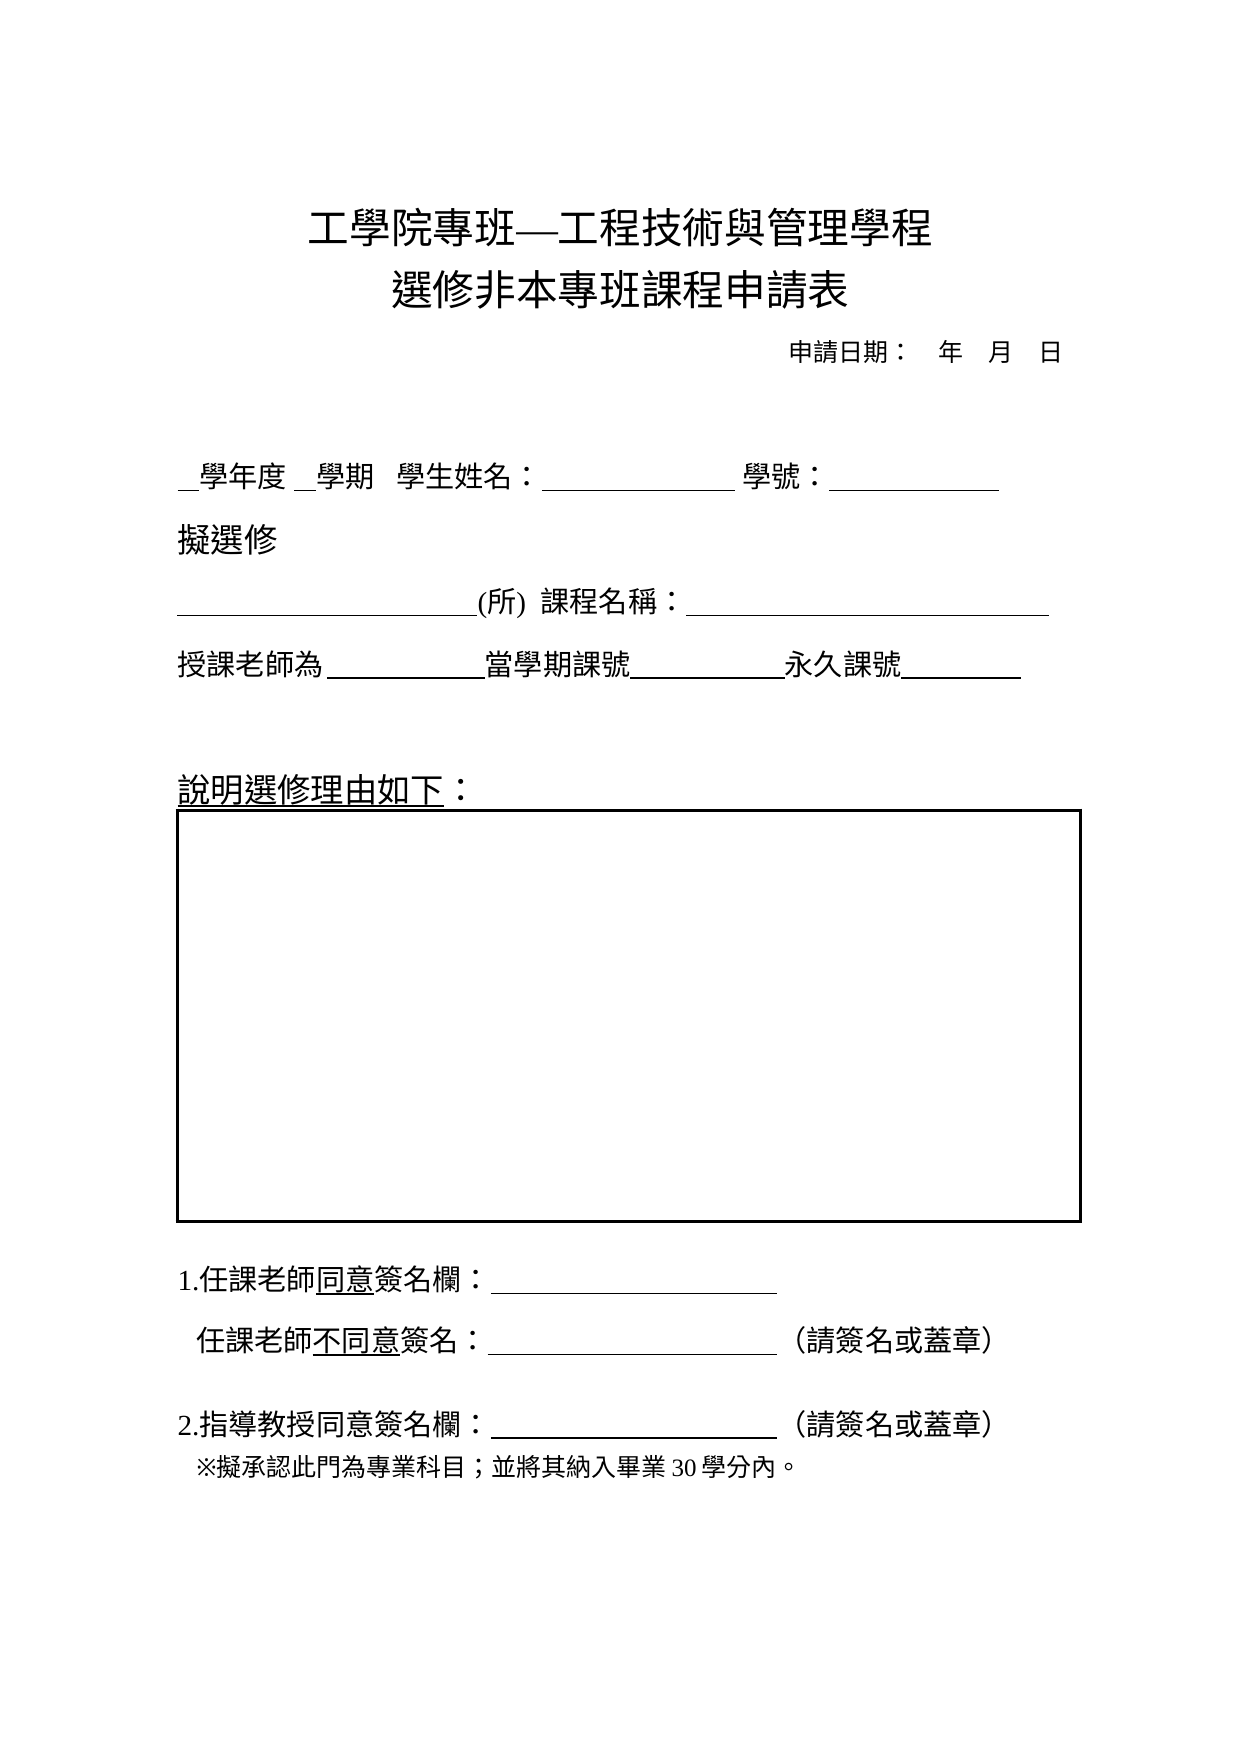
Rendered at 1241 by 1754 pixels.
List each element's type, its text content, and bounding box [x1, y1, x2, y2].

text 說明選修理由如下： [177, 746, 1063, 808]
text 選修非本專班課程申請表 [177, 246, 1063, 308]
text 學年度 學期 學生姓名： 學號： [177, 433, 1063, 496]
text ※擬承認此門為專業科目；並將其納入畢業30學分內。 [196, 1443, 1063, 1485]
text (所) 課程名稱： [177, 558, 1063, 621]
text 1.任課老師同意簽名欄： [177, 1257, 1063, 1299]
text 申請日期： 年 月 日 [177, 308, 1063, 371]
text 擬選修 [177, 496, 1063, 558]
text 授課老師為 當學期課號 永久課號 [177, 621, 1063, 683]
text 任課老師不同意簽名： （請簽名或蓋章） [177, 1318, 1063, 1360]
table_header [179, 812, 1079, 1220]
text 2.指導教授同意簽名欄： （請簽名或蓋章） [177, 1402, 1063, 1443]
text 工學院專班—工程技術與管理學程 [177, 183, 1063, 246]
